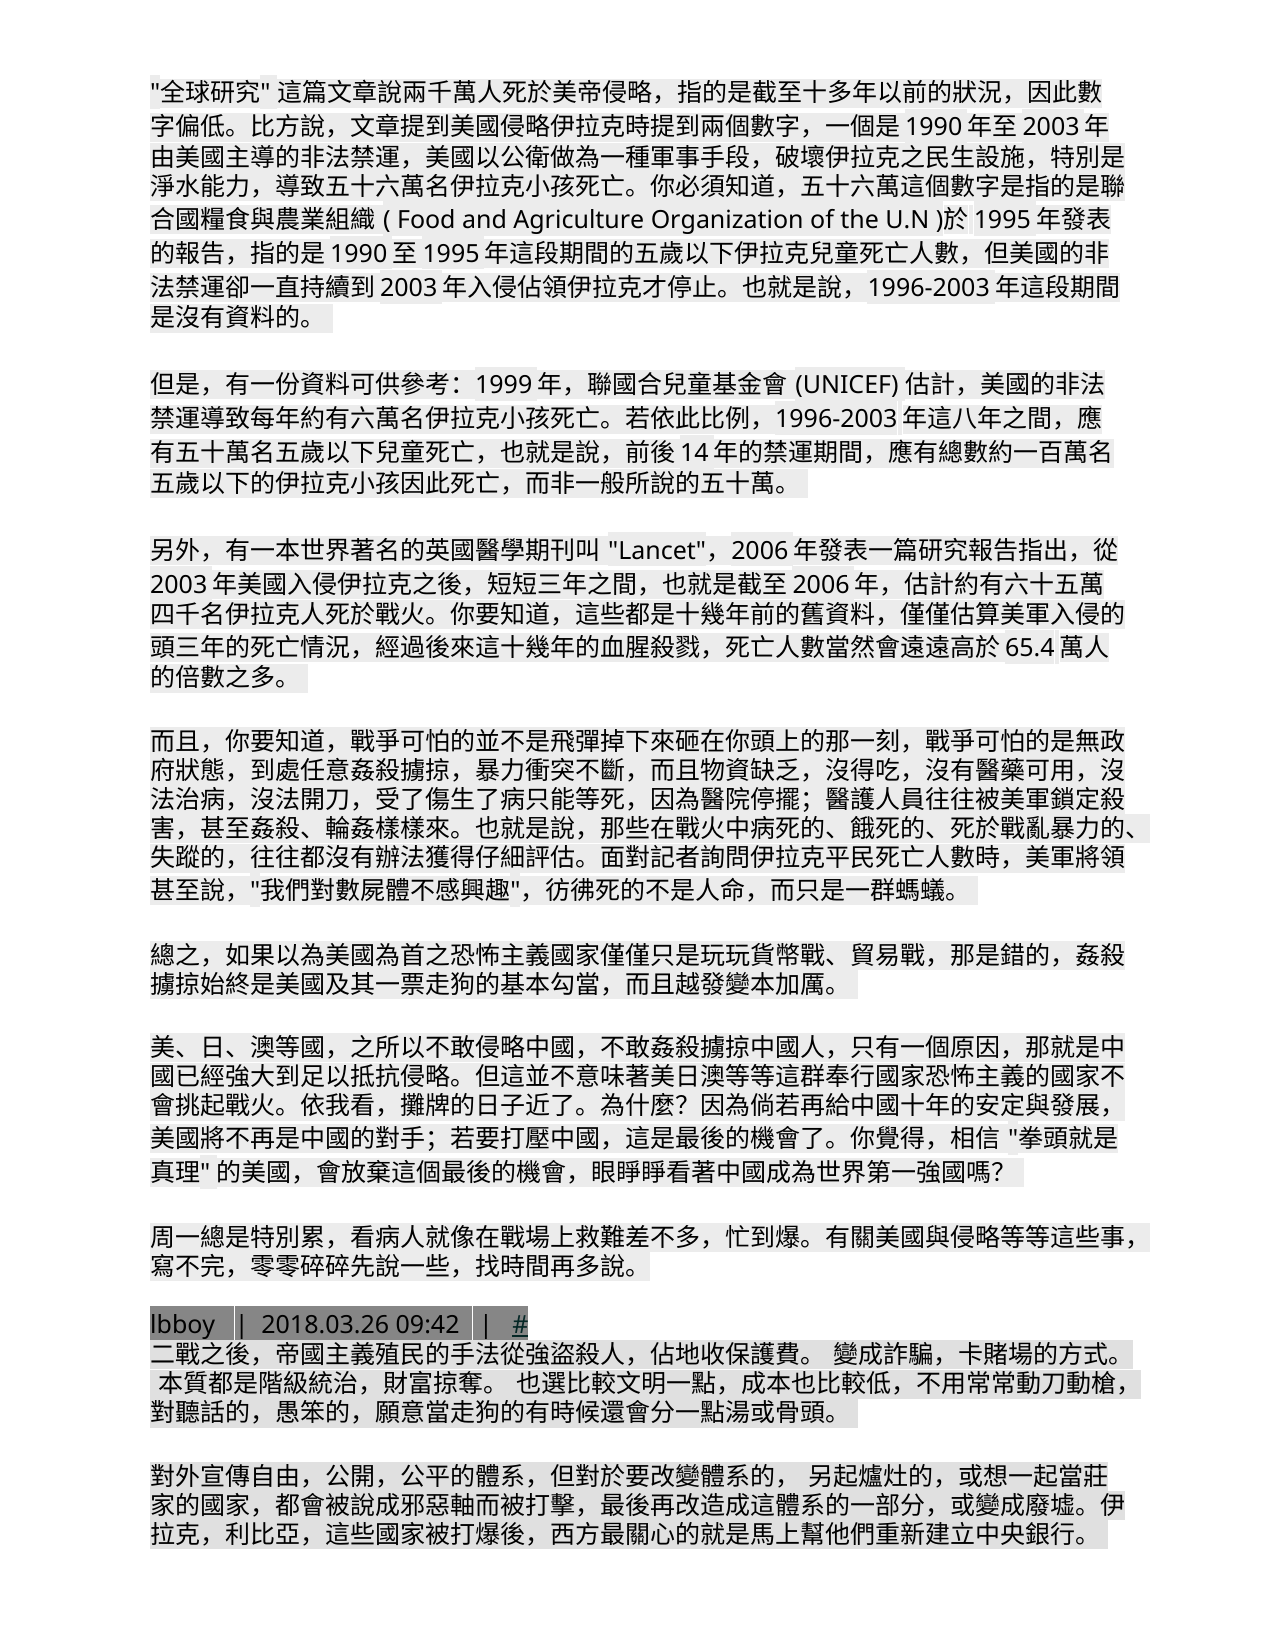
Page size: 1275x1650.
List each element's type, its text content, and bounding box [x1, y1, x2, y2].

text 二戰之後，帝國主義殖民的手法從強盜殺人，佔地收保護費。 變成詐騙，卡賭場的方式。 本質都是階級統治，財富掠奪。 也選比較文明一點，成本也比較低，不用常常動刀動槍，對聽話的，愚笨的，願意當走狗的有時候還會分一點湯或骨頭。 對外宣傳自由，公開，公平的體系，但對於要改變體系的， 另起爐灶的，或想一起當莊家的國家，都會被說成邪惡軸而被打擊，最後再改造成這體系的一部分，或變成廢墟。伊拉克，利比亞，這些國家被打爆後，西方最關心的就是馬上幫他們重新建立中央銀行。 98年亞洲金融風暴，08年次貸危機， 全世界被搜刮了多少財富。 這些跟搶劫沒兩樣的效果，但卻摸摸鼻子認了，好像這是系統週期性的風險，就像颱風，地震一樣是自然災害。只能好好的防範。 這就是現代殖民體系厲害的地方。 人類的感官體驗通常是非理性的， 即使是等效的影響，只要是隱蔽的進行，用人類不易察覺的都可以透過簡單的洗腦讓人有完全不同的反應。 同樣是強劫你一半的財產， 直接用減法去一家ㄧ戶搜刮，你就會懷恨會反抗。 直接透過規則，不減少你的數量，但降低了你的財富平均購買力。 你就默默接受了這是自由市場機制的自然結果。 只能怨天吧！ 其實這世界仍然是很不公平的， 但主流媒體，人權公知，覺醒青年對真正的源頭恍若未聞，對於無足輕重的卻暴跳如雷，嫉惡如仇。 不是無知，就是同路人吧！ [150, 1340, 1125, 1549]
text lbboy | 2018.03.26 09:42 | # [150, 1306, 1125, 1340]
text (續2018. 03.21留言) 三，人類歷史上還有比美國更殘暴血腥的國家嗎？ "二戰之後，帝國主義殖民的手法從強盜殺人，佔地收保護費。 變成詐騙，卡賭場的方式。" 你以上這句話是不對的。姦殺擄掠式的侵略大屠殺，在二戰之後持續來到空前的瘋狂地步。其它西方國家之所為姑且不說，就光說美國就好，如果納粹殺害了六百萬個猶太人，那麼，一個美國所屠殺的人數，至少是五、六個納粹之多，而且手段更加千百倍的殘暴。就殘暴程度而言，僅次於毫無人性的日軍之姦殺擄掠中國人民，但就屠殺人數而言，人類歷史上絕對找不到足以和美國這個喪心病狂的恐怖惡魔國家相提並論者。 每次寫文章，為了假裝溫良恭儉讓，為了避免外行人無謂的爭議，當我講起美國之為惡時，總會刻意含糊地說 "千百萬人" 淪為戰火亡魂云云。其實，精確地說，據我保守估計，二戰之後，至少有三千萬人死於美國的侵略戰火，受害國家高達四十幾個，約佔全世界國家總數的四分之一。 兩個月前，也就是今年 (2018年) 1月，"全球研究" (Global Research) 網站刊載了一篇文章，文章標題是："二戰之後，美國殺害超過兩千萬人，受害國家高達37個"： https://goo.gl/EG8evb 這篇文章其實寫於2015年，其相關研究幾乎都是 2006年以前的舊資料，也就是說，它並不包含最近十幾年來更為瘋狂的美帝侵略戰火，比方說近代史上最慘烈的、難民人數最多的敘利亞戰爭、以及侵略利比亞與葉門等等等，統統都不包括在內。聯合國難民署 （UNHCR）於去年 (2017年) 世界難民日 (每年6月20日) 發佈年度報告指出，截至2016 年年底為止，全球難民人數高達六千五百六十多萬人，是人類歷史上難民數最多的一個時期，並且仍不斷持續攀高。其中大部份戰爭由美國一手主導，烽火漫天，血流成河，野有餓莩，人命如草芥。 "全球研究" 這篇文章說兩千萬人死於美帝侵略，指的是截至十多年以前的狀況，因此數字偏低。比方說，文章提到美國侵略伊拉克時提到兩個數字，一個是1990年至2003年由美國主導的非法禁運，美國以公衛做為一種軍事手段，破壞伊拉克之民生設施，特別是淨水能力，導致五十六萬名伊拉克小孩死亡。你必須知道，五十六萬這個數字是指的是聯合國糧食與農業組織 ( Food and Agriculture Organization of the U.N )於1995年發表的報告，指的是1990至1995年這段期間的五歲以下伊拉克兒童死亡人數，但美國的非法禁運卻一直持續到2003年入侵佔領伊拉克才停止。也就是說，1996-2003年這段期間是沒有資料的。 但是，有一份資料可供參考：1999年，聯國合兒童基金會 (UNICEF) 估計，美國的非法禁運導致每年約有六萬名伊拉克小孩死亡。若依此比例，1996-2003年這八年之間，應有五十萬名五歲以下兒童死亡，也就是說，前後14年的禁運期間，應有總數約一百萬名五歲以下的伊拉克小孩因此死亡，而非一般所說的五十萬。 另外，有一本世界著名的英國醫學期刊叫 "Lancet"，2006年發表一篇研究報告指出，從2003年美國入侵伊拉克之後，短短三年之間，也就是截至2006年，估計約有六十五萬四千名伊拉克人死於戰火。你要知道，這些都是十幾年前的舊資料，僅僅估算美軍入侵的頭三年的死亡情況，經過後來這十幾年的血腥殺戮，死亡人數當然會遠遠高於65.4萬人的倍數之多。 而且，你要知道，戰爭可怕的並不是飛彈掉下來砸在你頭上的那一刻，戰爭可怕的是無政府狀態，到處任意姦殺擄掠，暴力衝突不斷，而且物資缺乏，沒得吃，沒有醫藥可用，沒法治病，沒法開刀，受了傷生了病只能等死，因為醫院停擺；醫護人員往往被美軍鎖定殺害，甚至姦殺、輪姦樣樣來。也就是說，那些在戰火中病死的、餓死的、死於戰亂暴力的、失蹤的，往往都沒有辦法獲得仔細評估。面對記者詢問伊拉克平民死亡人數時，美軍將領甚至說，"我們對數屍體不感興趣"，彷彿死的不是人命，而只是一群螞蟻。 總之，如果以為美國為首之恐怖主義國家僅僅只是玩玩貨幣戰、貿易戰，那是錯的，姦殺擄掠始終是美國及其一票走狗的基本勾當，而且越發變本加厲。 美、日、澳等國，之所以不敢侵略中國，不敢姦殺擄掠中國人，只有一個原因，那就是中國已經強大到足以抵抗侵略。但這並不意味著美日澳等等這群奉行國家恐怖主義的國家不會挑起戰火。依我看，攤牌的日子近了。為什麼？因為倘若再給中國十年的安定與發展，美國將不再是中國的對手；若要打壓中國，這是最後的機會了。你覺得，相信 "拳頭就是真理" 的美國，會放棄這個最後的機會，眼睜睜看著中國成為世界第一強國嗎？ 周一總是特別累，看病人就像在戰場上救難差不多，忙到爆。有關美國與侵略等等這些事，寫不完，零零碎碎先說一些，找時間再多說。 [150, 75, 1125, 1281]
